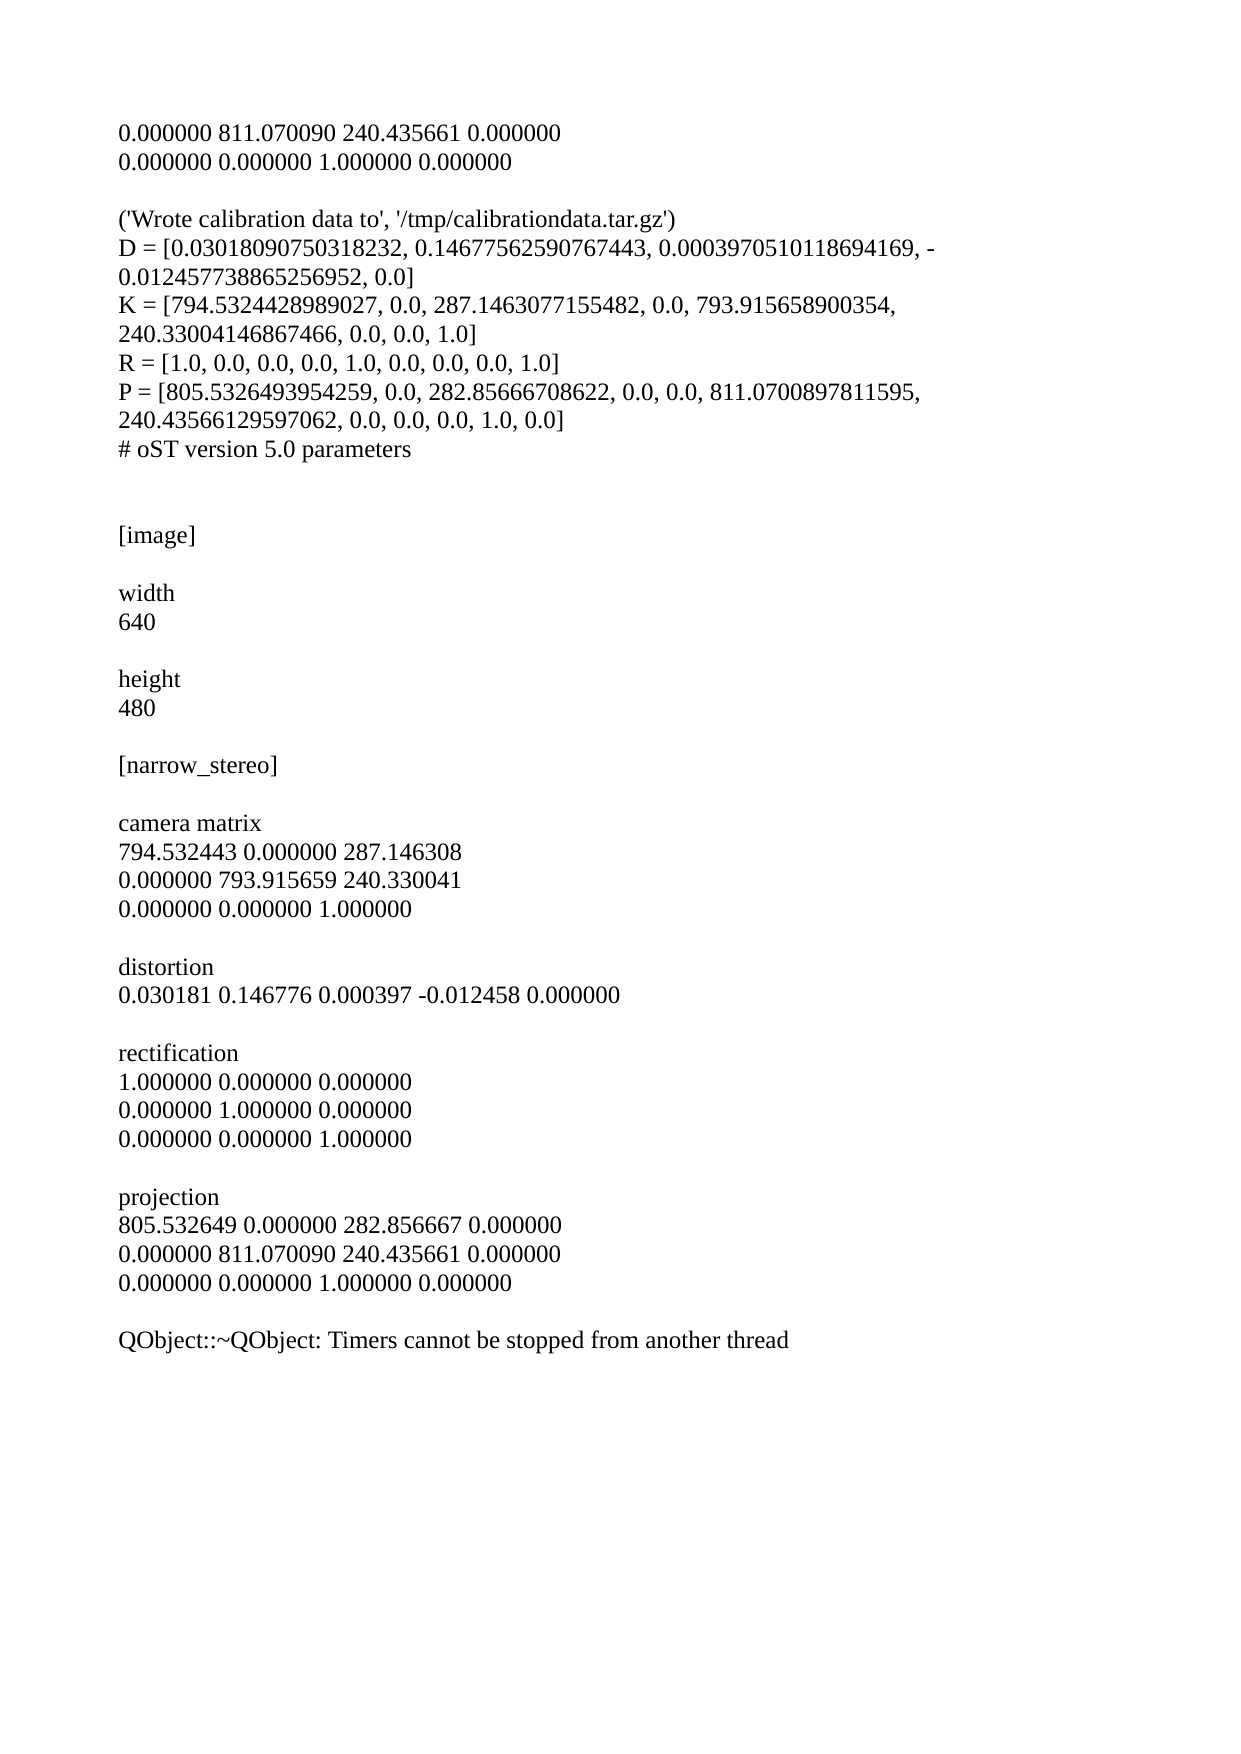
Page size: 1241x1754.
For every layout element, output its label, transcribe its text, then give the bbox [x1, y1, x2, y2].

text 805.532649 0.000000 282.856667 0.000000 [118, 1211, 1122, 1239]
text R = [1.0, 0.0, 0.0, 0.0, 1.0, 0.0, 0.0, 0.0, 1.0] [118, 348, 1122, 377]
text 0.030181 0.146776 0.000397 -0.012458 0.000000 [118, 981, 1122, 1009]
text [image] [118, 521, 1122, 549]
text rectification [118, 1038, 1122, 1067]
text projection [118, 1182, 1122, 1211]
text D = [0.03018090750318232, 0.14677562590767443, 0.0003970510118694169, -0.012457738865256952, 0.0] [118, 233, 1122, 291]
text # oST version 5.0 parameters [118, 434, 1122, 463]
text height [118, 664, 1122, 693]
text 0.000000 1.000000 0.000000 [118, 1096, 1122, 1124]
text width [118, 578, 1122, 607]
text QObject::~QObject: Timers cannot be stopped from another thread [118, 1326, 1122, 1354]
text 0.000000 811.070090 240.435661 0.000000 [118, 118, 1122, 147]
text 0.000000 0.000000 1.000000 0.000000 [118, 1268, 1122, 1297]
text 480 [118, 693, 1122, 722]
text 640 [118, 607, 1122, 636]
text camera matrix [118, 808, 1122, 837]
text 794.532443 0.000000 287.146308 [118, 837, 1122, 866]
text K = [794.5324428989027, 0.0, 287.1463077155482, 0.0, 793.915658900354, 240.33004146867466, 0.0, 0.0, 1.0] [118, 291, 1122, 348]
text 0.000000 793.915659 240.330041 [118, 866, 1122, 894]
text ('Wrote calibration data to', '/tmp/calibrationdata.tar.gz') [118, 204, 1122, 233]
text 0.000000 0.000000 1.000000 0.000000 [118, 147, 1122, 176]
text 0.000000 811.070090 240.435661 0.000000 [118, 1239, 1122, 1268]
text distortion [118, 952, 1122, 981]
text 0.000000 0.000000 1.000000 [118, 1124, 1122, 1153]
text P = [805.5326493954259, 0.0, 282.85666708622, 0.0, 0.0, 811.0700897811595, 240.43566129597062, 0.0, 0.0, 0.0, 1.0, 0.0] [118, 377, 1122, 434]
text [narrow_stereo] [118, 751, 1122, 779]
text 1.000000 0.000000 0.000000 [118, 1067, 1122, 1096]
text 0.000000 0.000000 1.000000 [118, 894, 1122, 923]
